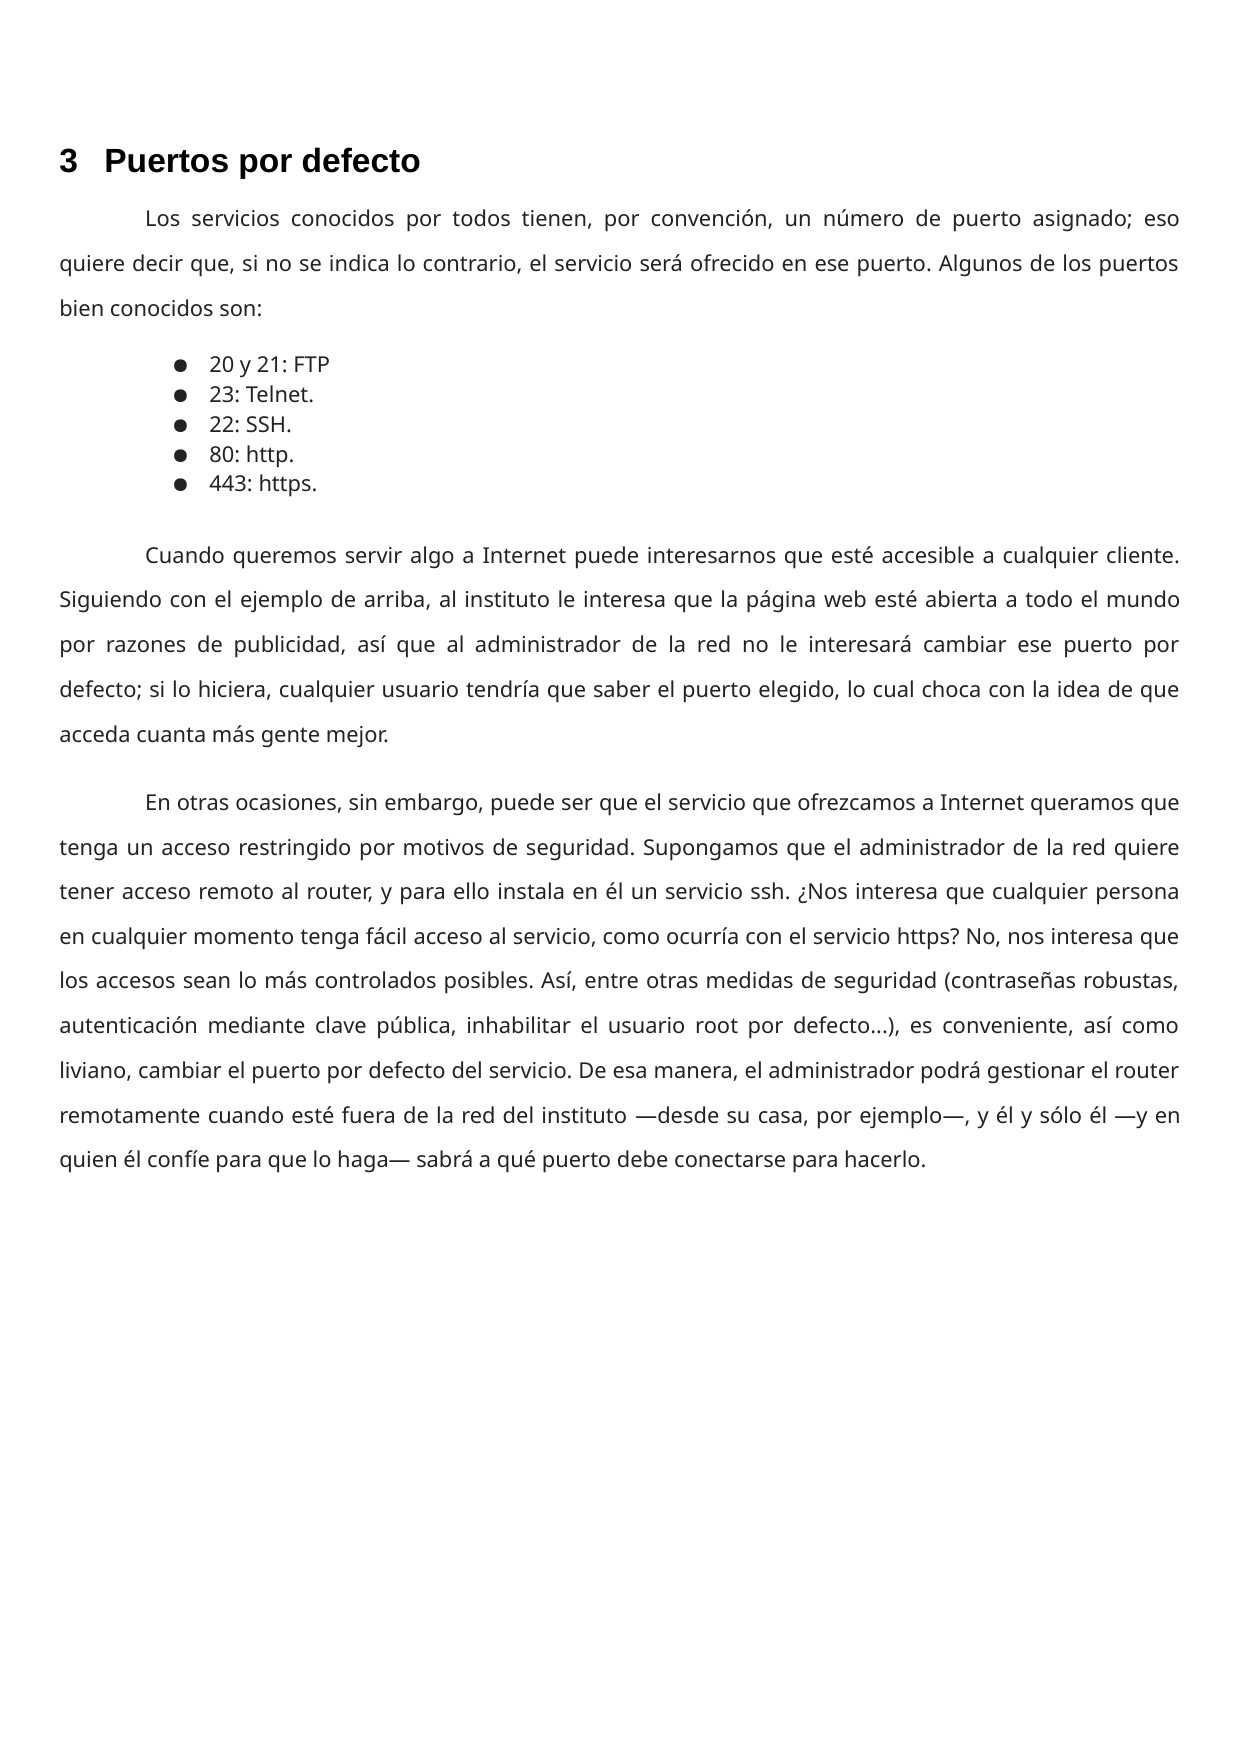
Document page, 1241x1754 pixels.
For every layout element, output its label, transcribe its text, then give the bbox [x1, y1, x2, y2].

list 22: SSH. [172, 409, 1181, 439]
list 443: https. [172, 468, 1181, 498]
subtitle Puertos por defecto [59, 141, 1181, 179]
list 20 y 21: FTP [172, 349, 1181, 379]
text En otras ocasiones, sin embargo, puede ser que el servicio que ofrezcamos a Internet queramos que tenga un acceso restringido por motivos de seguridad. Supongamos que el administrador de la red quiere tener acceso remoto al router, y para ello instala en él un servicio ssh. ¿Nos interesa que cualquier persona en cualquier momento tenga fácil acceso al servicio, como ocurría con el servicio https? No, nos interesa que los accesos sean lo más controlados posibles. Así, entre otras medidas de seguridad (contraseñas robustas, autenticación mediante clave pública, inhabilitar el usuario root por defecto...), es conveniente, así como liviano, cambiar el puerto por defecto del servicio. De esa manera, el administrador podrá gestionar el router remotamente cuando esté fuera de la red del instituto —desde su casa, por ejemplo—, y él y sólo él —y en quien él confíe para que lo haga— sabrá a qué puerto debe conectarse para hacerlo. [59, 787, 1181, 1174]
list 23: Telnet. [172, 379, 1181, 409]
text Los servicios conocidos por todos tienen, por convención, un número de puerto asignado; eso quiere decir que, si no se indica lo contrario, el servicio será ofrecido en ese puerto. Algunos de los puertos bien conocidos son: [59, 203, 1181, 323]
list 80: http. [172, 439, 1181, 468]
text Cuando queremos servir algo a Internet puede interesarnos que esté accesible a cualquier cliente. Siguiendo con el ejemplo de arriba, al instituto le interesa que la página web esté abierta a todo el mundo por razones de publicidad, así que al administrador de la red no le interesará cambiar ese puerto por defecto; si lo hiciera, cualquier usuario tendría que saber el puerto elegido, lo cual choca con la idea de que acceda cuanta más gente mejor. [59, 540, 1181, 748]
